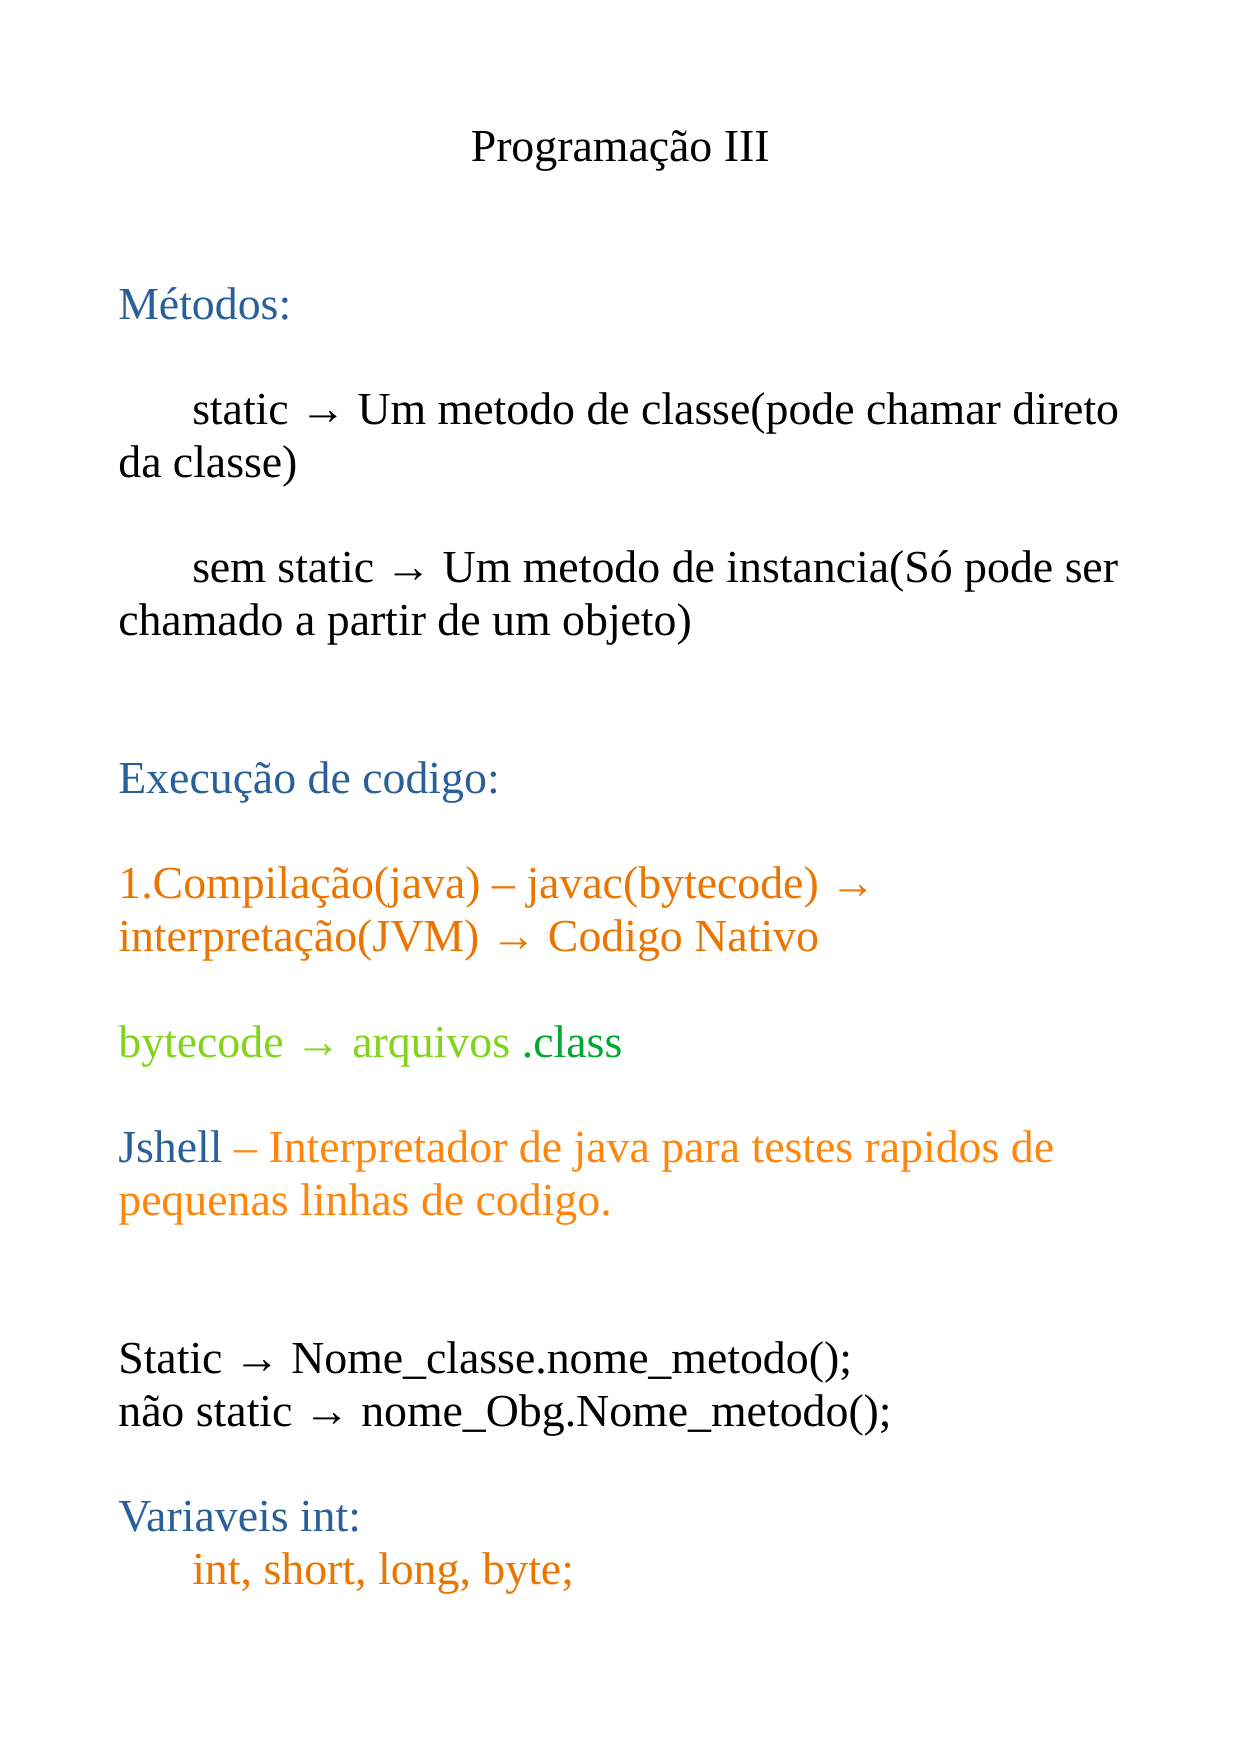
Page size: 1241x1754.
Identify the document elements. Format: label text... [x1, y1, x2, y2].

text sem static → Um metodo de instancia(Só pode ser chamado a partir de um objeto) [118, 540, 1122, 645]
text static → Um metodo de classe(pode chamar direto da classe) [118, 382, 1122, 487]
text 1.Compilação(java) – javac(bytecode) → interpretação(JVM) → Codigo Nativo [118, 856, 1122, 961]
text int, short, long, byte; [118, 1541, 1122, 1594]
text não static → nome_Obg.Nome_metodo(); [118, 1383, 1122, 1436]
text Jshell – Interpretador de java para testes rapidos de pequenas linhas de codigo. [118, 1119, 1122, 1225]
text Variaveis int: [118, 1488, 1122, 1541]
text Static → Nome_classe.nome_metodo(); [118, 1330, 1122, 1383]
text bytecode → arquivos .class [118, 1014, 1122, 1067]
text Métodos: [118, 276, 1122, 329]
text Programação III [118, 118, 1122, 171]
text Execução de codigo: [118, 751, 1122, 803]
